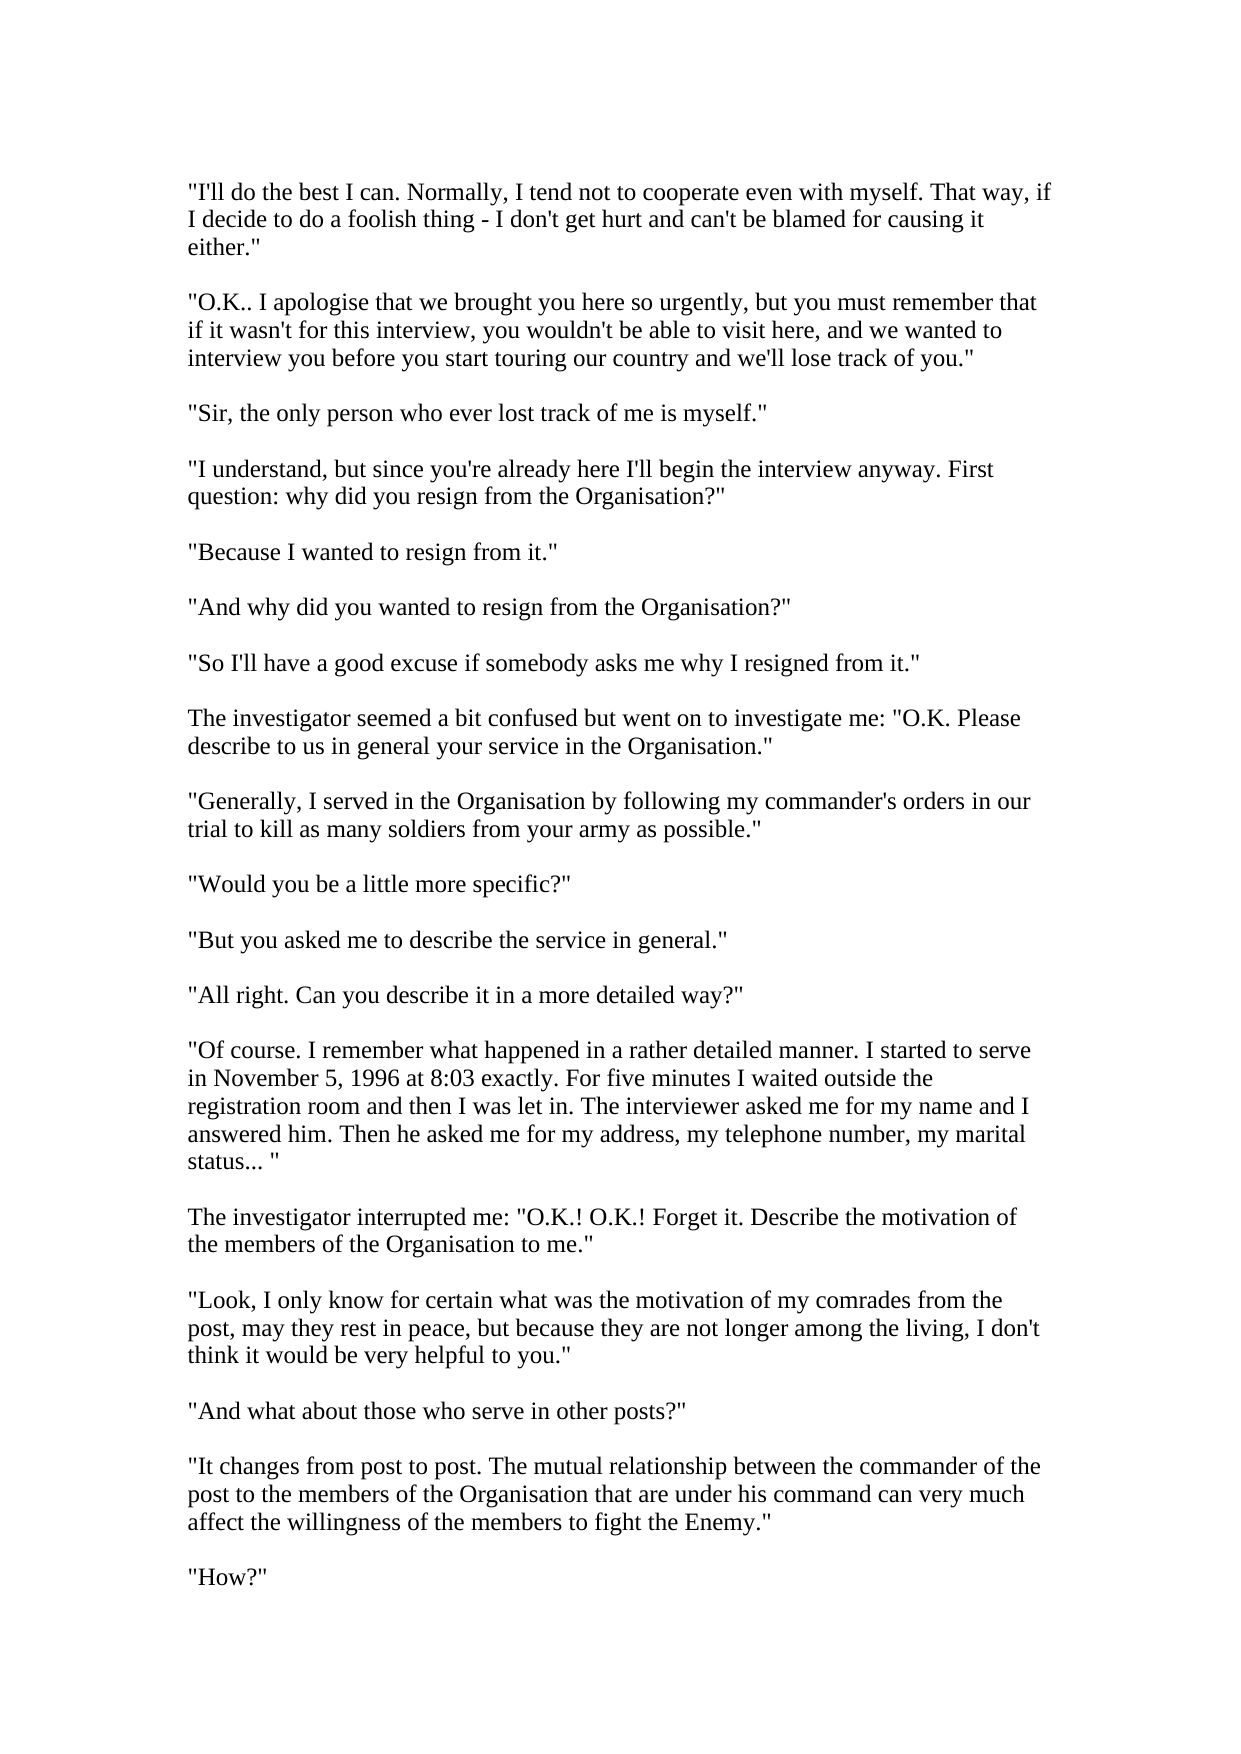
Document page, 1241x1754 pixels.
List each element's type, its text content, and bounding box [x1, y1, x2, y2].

text "Generally, I served in the Organisation by following my commander's orders in our trial to kill as many soldiers from your army as possible." [187, 787, 1053, 843]
text "Because I wanted to resign from it." [187, 538, 1053, 566]
text The investigator seemed a bit confused but went on to investigate me: "O.K. Please describe to us in general your service in the Organisation." [187, 704, 1053, 759]
text "Sir, the only person who ever lost track of me is myself." [187, 399, 1053, 427]
text "I'll do the best I can. Normally, I tend not to cooperate even with myself. That way, if I decide to do a foolish thing - I don't get hurt and can't be blamed for causing it either." [187, 178, 1053, 261]
text "Of course. I remember what happened in a rather detailed manner. I started to serve in November 5, 1996 at 8:03 exactly. For five minutes I waited outside the registration room and then I was let in. The interviewer asked me for my name and I answered him. Then he asked me for my address, my telephone number, my marital status... " [187, 1037, 1053, 1175]
text "How?" [187, 1563, 1053, 1591]
text "So I'll have a good excuse if somebody asks me why I resigned from it." [187, 649, 1053, 676]
text The investigator interrupted me: "O.K.! O.K.! Forget it. Describe the motivation of the members of the Organisation to me." [187, 1203, 1053, 1258]
text "Would you be a little more specific?" [187, 870, 1053, 898]
text "I understand, but since you're already here I'll begin the interview anyway. First question: why did you resign from the Organisation?" [187, 455, 1053, 510]
text "O.K.. I apologise that we brought you here so urgently, but you must remember that if it wasn't for this interview, you wouldn't be able to visit here, and we wanted to interview you before you start touring our country and we'll lose track of you." [187, 288, 1053, 372]
text "And what about those who serve in other posts?" [187, 1397, 1053, 1424]
text "Look, I only know for certain what was the motivation of my comrades from the post, may they rest in peace, but because they are not longer among the living, I don't think it would be very helpful to you." [187, 1286, 1053, 1369]
text "It changes from post to post. The mutual relationship between the commander of the post to the members of the Organisation that are under his command can very much affect the willingness of the members to fight the Enemy." [187, 1452, 1053, 1535]
text "But you asked me to describe the service in general." [187, 926, 1053, 953]
text "All right. Can you describe it in a more detailed way?" [187, 981, 1053, 1009]
text "And why did you wanted to resign from the Organisation?" [187, 593, 1053, 621]
